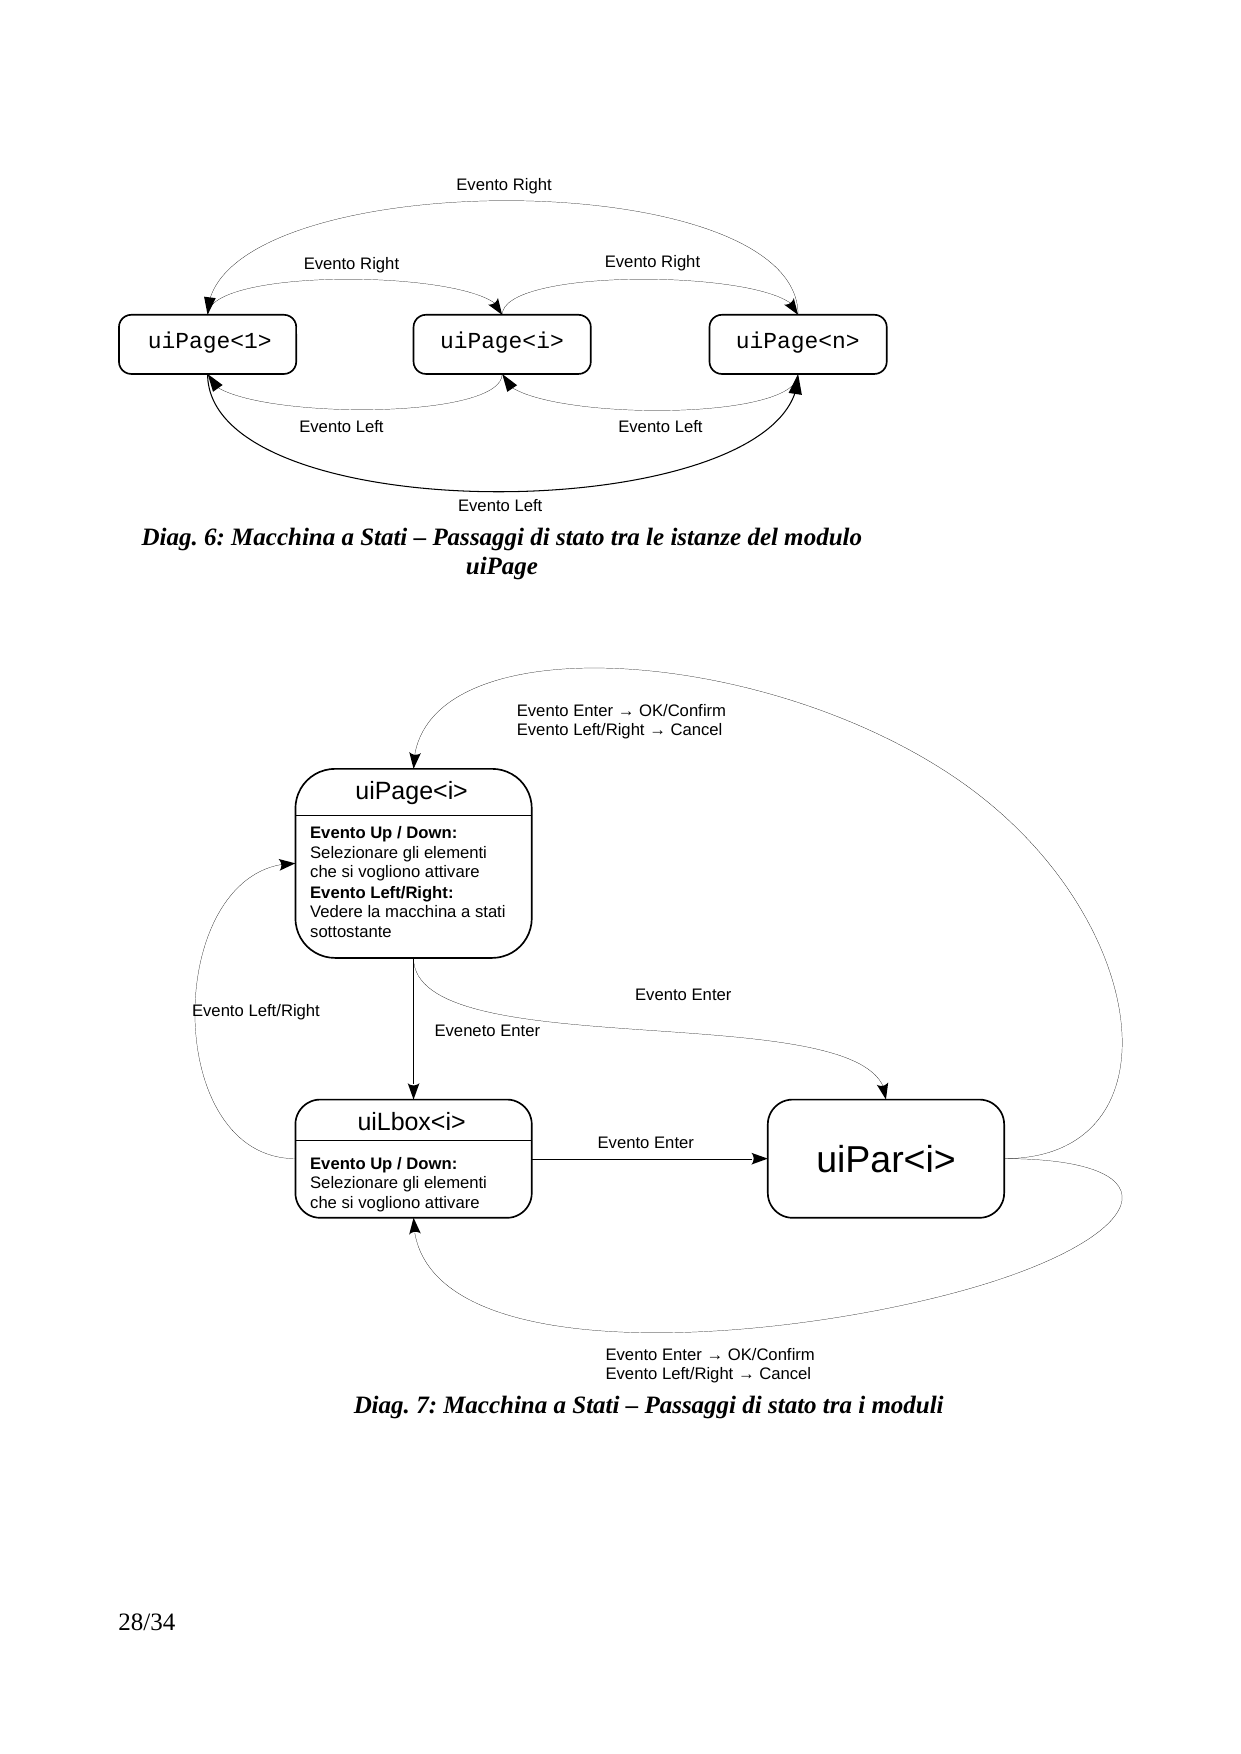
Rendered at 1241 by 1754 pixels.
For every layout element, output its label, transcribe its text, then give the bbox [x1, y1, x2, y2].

text Diag. 6: Macchina a Stati – Passaggi di stato tra le istanze del modulo uiPage [120, 316, 295, 373]
text Diag. 6: Macchina a Stati – Passaggi di stato tra le istanze del modulo uiPage [711, 316, 885, 373]
text Diag. 6: Macchina a Stati – Passaggi di stato tra le istanze del modulo uiPage [415, 316, 589, 373]
text Diag. 7: Macchina a Stati – Passaggi di stato tra i moduli [177, 682, 1122, 1419]
text Diag. 6: Macchina a Stati – Passaggi di stato tra le istanze del modulo uiPage [118, 366, 888, 580]
text Diag. 6: Macchina a Stati – Passaggi di stato tra le istanze del modulo uiPage [212, 201, 795, 310]
text Diag. 6: Macchina a Stati – Passaggi di stato tra le istanze del modulo uiPage [210, 280, 501, 409]
text Diag. 6: Macchina a Stati – Passaggi di stato tra le istanze del modulo uiPage [210, 377, 793, 491]
text Diag. 6: Macchina a Stati – Passaggi di stato tra le istanze del modulo uiPage [503, 280, 797, 410]
text Diag. 6: Macchina a Stati – Passaggi di stato tra le istanze del modulo uiPage [118, 180, 888, 323]
